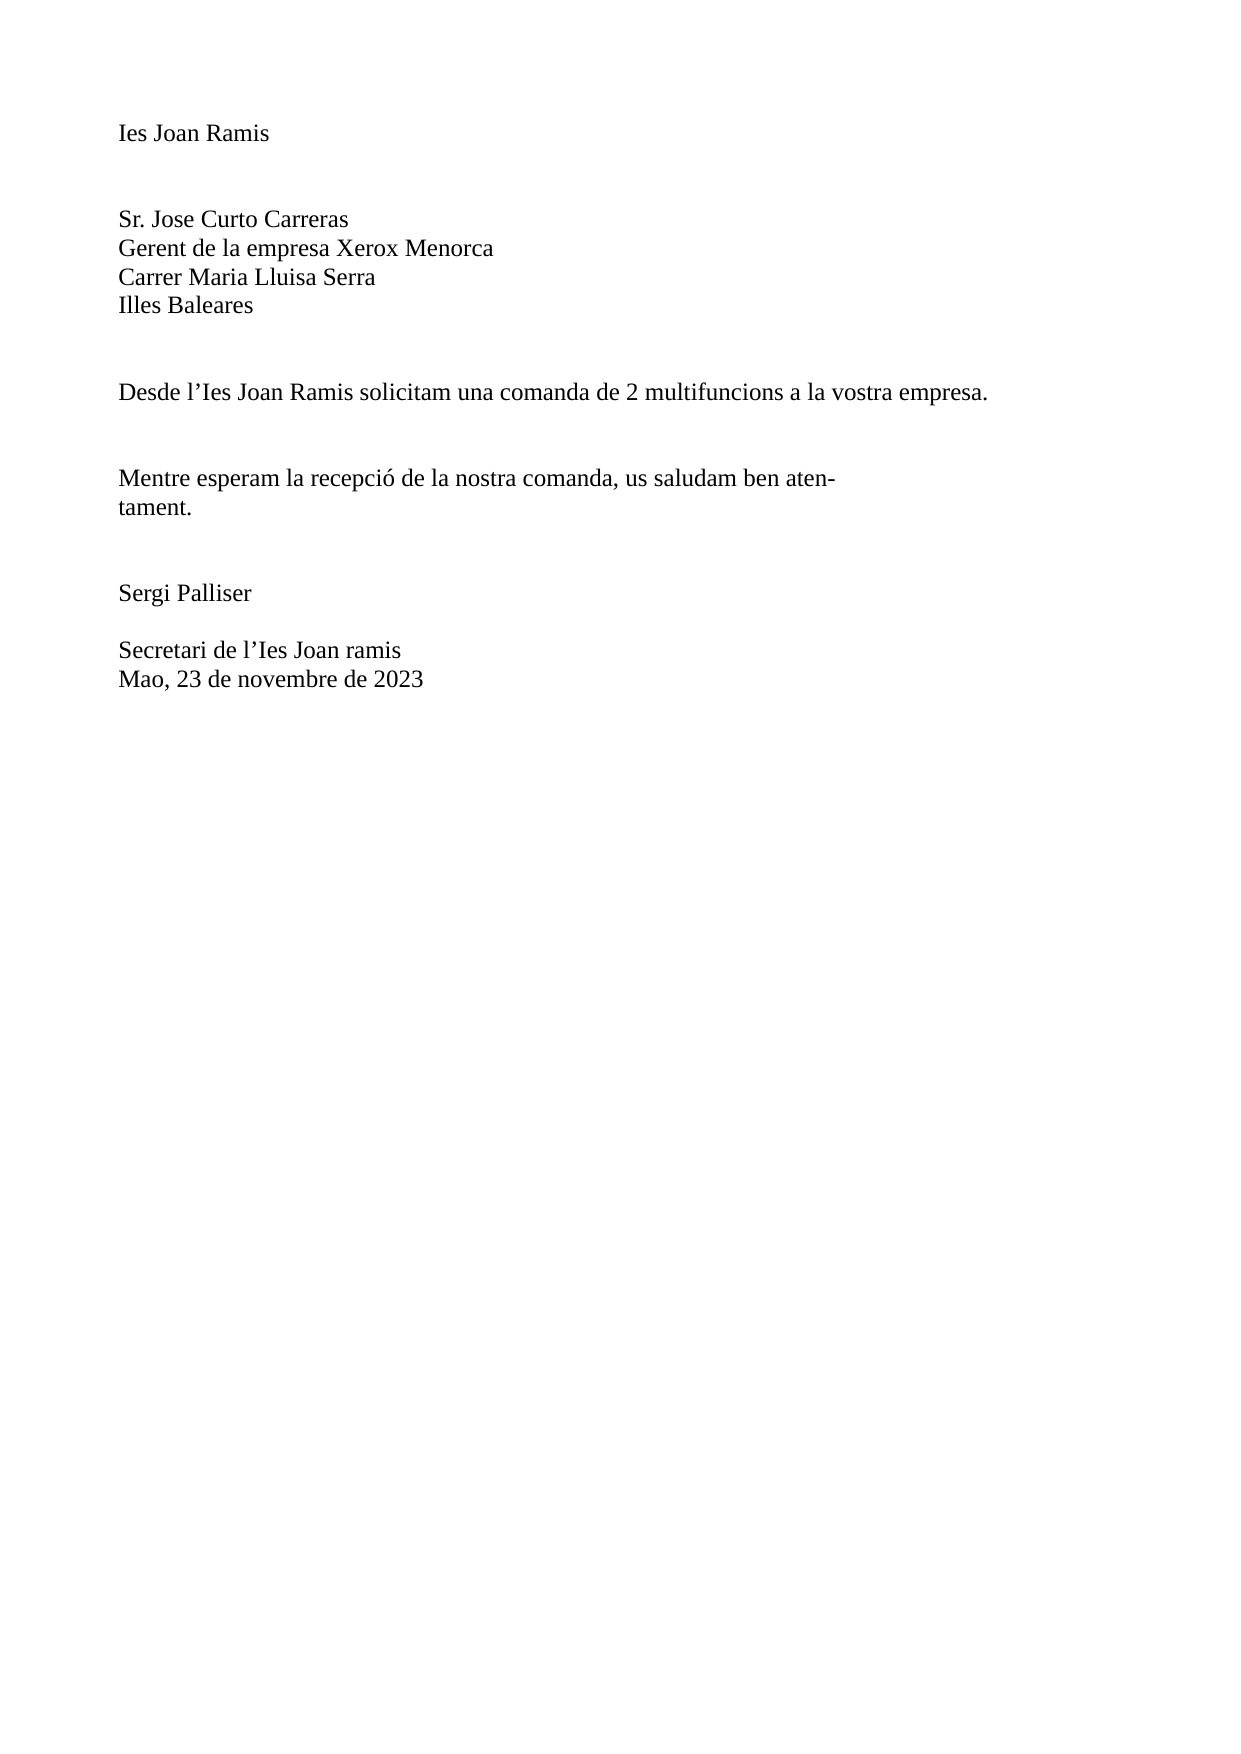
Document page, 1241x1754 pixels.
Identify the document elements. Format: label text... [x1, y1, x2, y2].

text Sergi Palliser [118, 578, 1122, 607]
text Mao, 23 de novembre de 2023 [118, 664, 1122, 693]
text Secretari de l’Ies Joan ramis [118, 636, 1122, 664]
text tament. [118, 492, 1122, 521]
text Carrer Maria Lluisa Serra [118, 262, 1122, 291]
text Illes Baleares [118, 291, 1122, 319]
text Desde l’Ies Joan Ramis solicitam una comanda de 2 multifuncions a la vostra empresa. [118, 377, 1122, 406]
text Ies Joan Ramis [118, 118, 1122, 147]
text Sr. Jose Curto Carreras [118, 204, 1122, 233]
text Mentre esperam la recepció de la nostra comanda, us saludam ben aten- [118, 463, 1122, 492]
text Gerent de la empresa Xerox Menorca [118, 233, 1122, 262]
